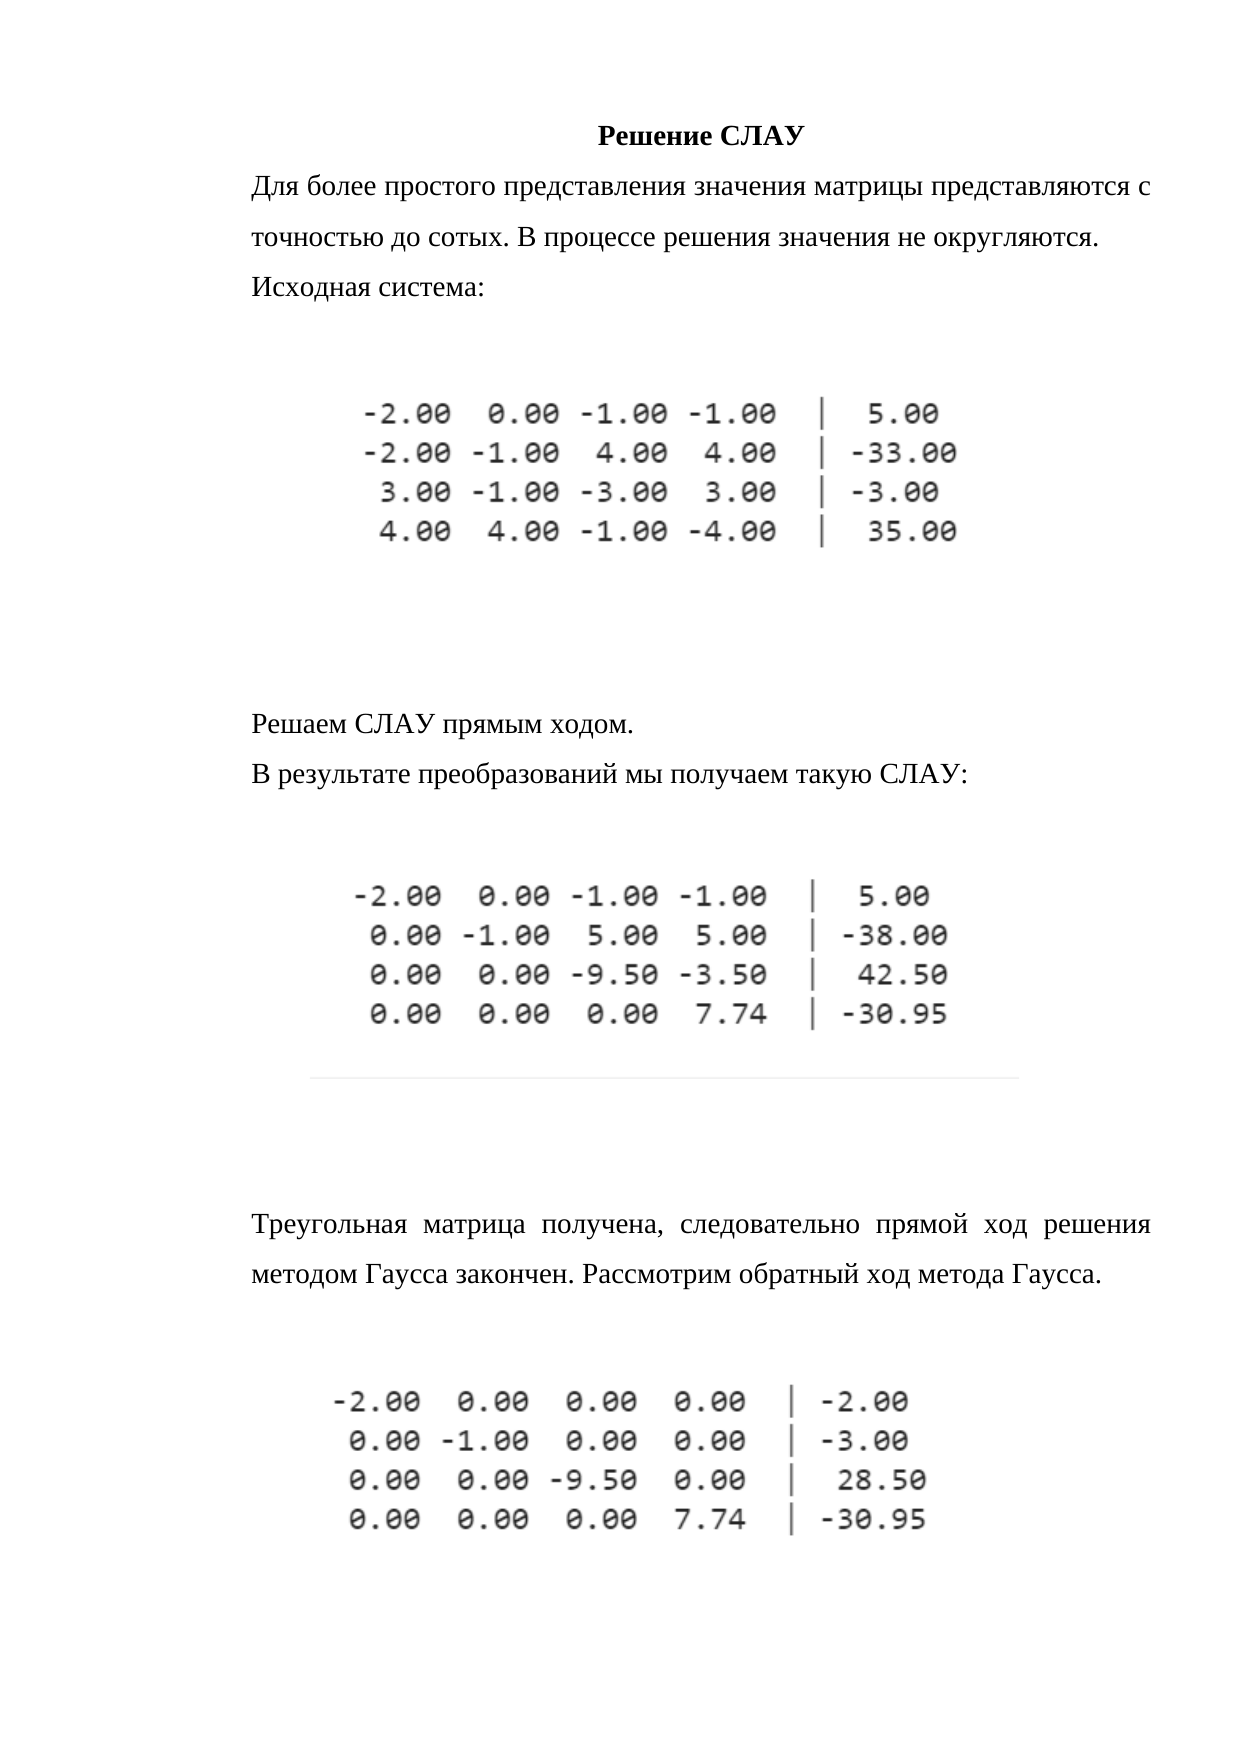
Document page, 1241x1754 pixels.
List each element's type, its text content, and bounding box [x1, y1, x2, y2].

text Треугольная матрица получена, следовательно прямой ход решения методом Гаусса закончен. Рассмотрим обратный ход метода Гаусса. [251, 1206, 1152, 1290]
text Исходная система: [251, 269, 1152, 303]
text В результате преобразований мы получаем такую СЛАУ: [251, 756, 1152, 790]
text Решение СЛАУ [251, 118, 1152, 152]
picture [309, 857, 1020, 1079]
text Решаем СЛАУ прямым ходом. [251, 706, 1152, 739]
picture [314, 369, 1015, 579]
picture [299, 1349, 1030, 1578]
text Для более простого представления значения матрицы представляются с точностью до сотых. В процессе решения значения не округляются. [251, 168, 1152, 252]
